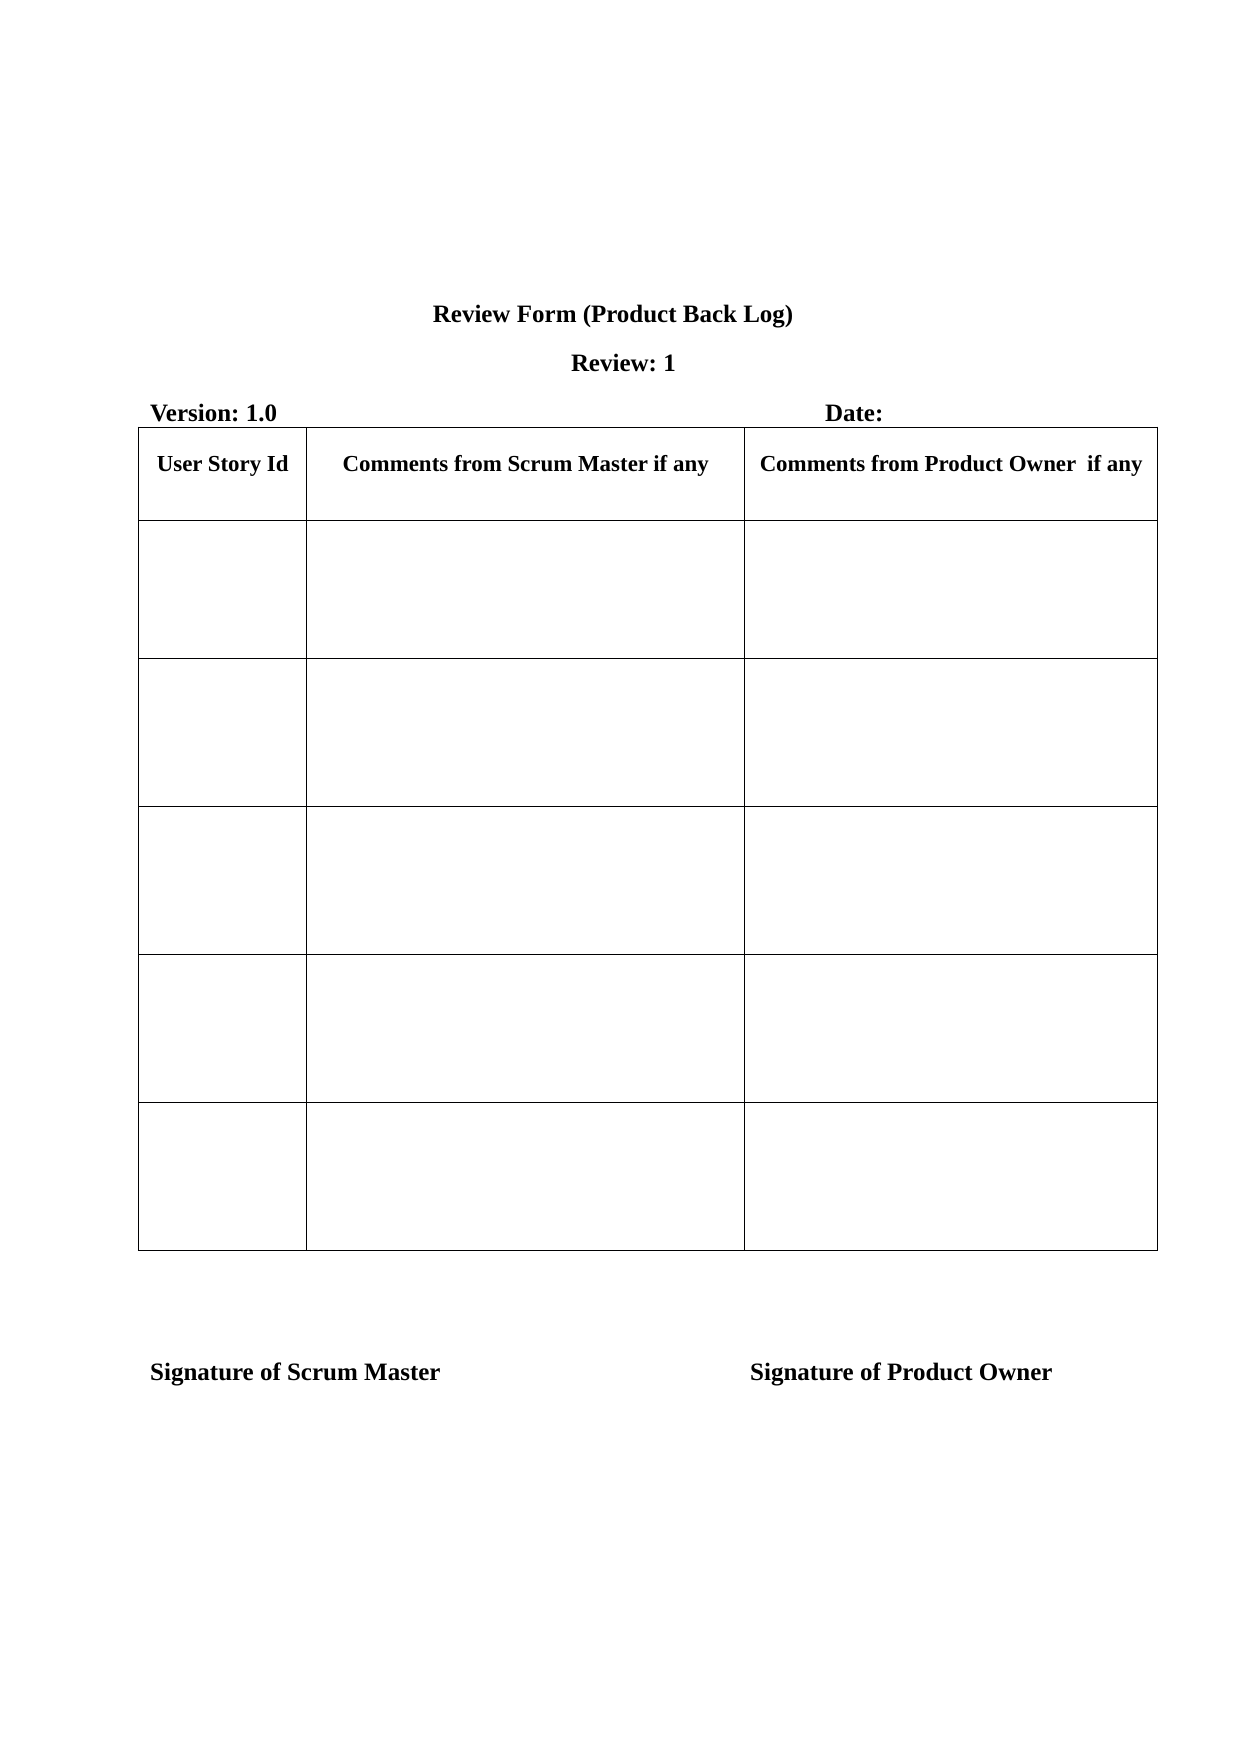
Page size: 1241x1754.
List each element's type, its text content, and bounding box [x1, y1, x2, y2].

text Review: 1 [150, 348, 1090, 377]
table_cell [307, 807, 744, 954]
table_cell [139, 521, 306, 658]
table_cell [745, 807, 1157, 954]
table_header Comments from Product Owner if any [745, 428, 1157, 520]
text Version: 1.0 Date: [150, 398, 1090, 427]
table_cell [745, 1103, 1157, 1249]
table_cell [307, 955, 744, 1102]
table_header User Story Id [139, 428, 306, 520]
text Signature of Scrum Master Signature of Product Owner [150, 1357, 1090, 1386]
table_cell [307, 659, 744, 806]
table_cell [745, 955, 1157, 1102]
table_cell [139, 955, 306, 1102]
table_cell [745, 521, 1157, 658]
text Review Form (Product Back Log) [150, 299, 1090, 327]
table_cell [139, 659, 306, 806]
table_cell [745, 659, 1157, 806]
table_cell [307, 521, 744, 658]
table_cell [139, 807, 306, 954]
table_cell [307, 1103, 744, 1249]
table_header Comments from Scrum Master if any [307, 428, 744, 520]
table_cell [139, 1103, 306, 1249]
